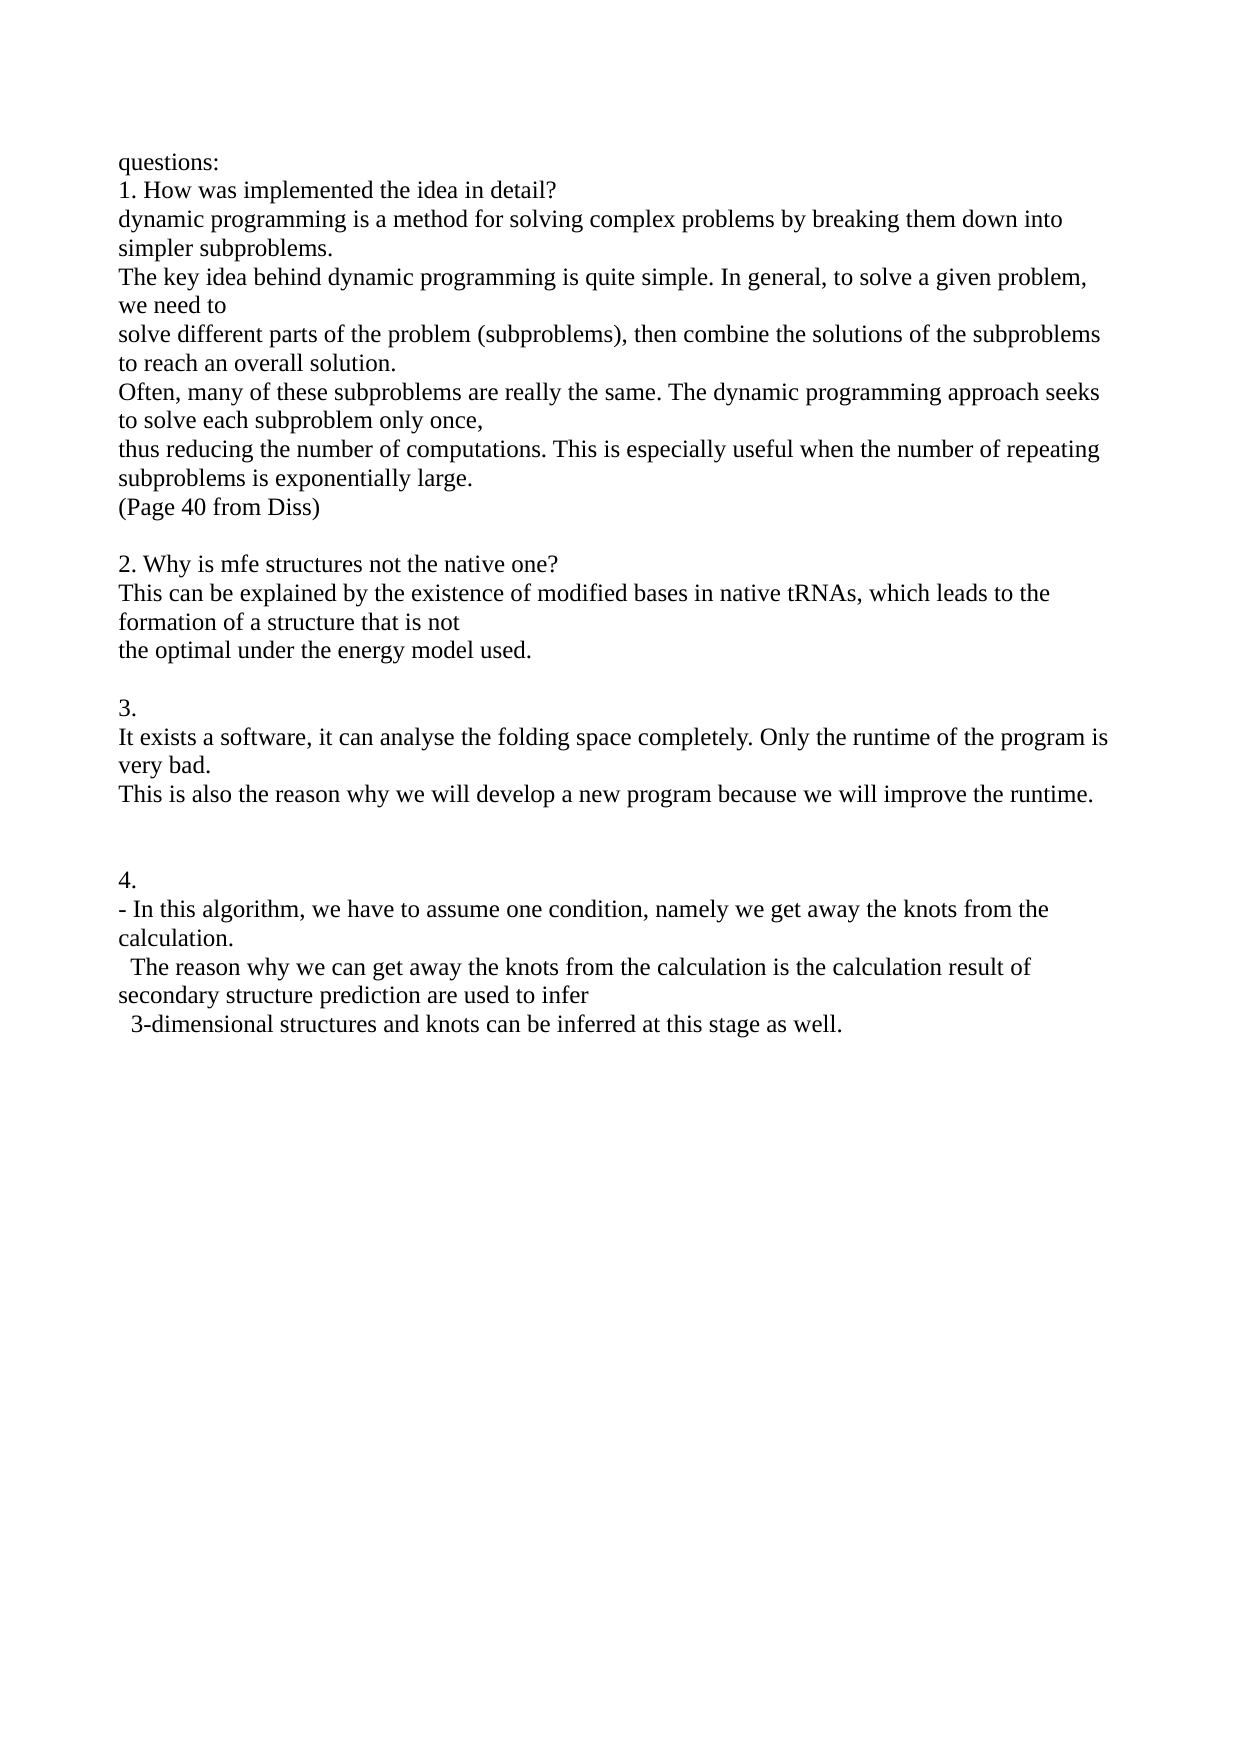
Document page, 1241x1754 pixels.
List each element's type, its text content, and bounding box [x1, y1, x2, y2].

text dynamic programming is a method for solving complex problems by breaking them down into simpler subproblems. [118, 204, 1122, 262]
text This can be explained by the existence of modified bases in native tRNAs, which leads to the formation of a structure that is not [118, 578, 1122, 636]
text (Page 40 from Diss) [118, 492, 1122, 521]
text the optimal under the energy model used. [118, 636, 1122, 664]
text It exists a software, it can analyse the folding space completely. Only the runtime of the program is very bad. [118, 722, 1122, 779]
text questions: [118, 147, 1122, 176]
text Often, many of these subproblems are really the same. The dynamic programming approach seeks to solve each subproblem only once, [118, 377, 1122, 434]
text 1. How was implemented the idea in detail? [118, 176, 1122, 204]
text solve different parts of the problem (subproblems), then combine the solutions of the subproblems to reach an overall solution. [118, 319, 1122, 377]
text The reason why we can get away the knots from the calculation is the calculation result of secondary structure prediction are used to infer [118, 952, 1122, 1009]
text 3-dimensional structures and knots can be inferred at this stage as well. [118, 1009, 1122, 1038]
text thus reducing the number of computations. This is especially useful when the number of repeating subproblems is exponentially large. [118, 434, 1122, 492]
text 4. [118, 866, 1122, 894]
text The key idea behind dynamic programming is quite simple. In general, to solve a given problem, we need to [118, 262, 1122, 319]
text This is also the reason why we will develop a new program because we will improve the runtime. [118, 779, 1122, 808]
text 3. [118, 693, 1122, 722]
text 2. Why is mfe structures not the native one? [118, 549, 1122, 578]
text - In this algorithm, we have to assume one condition, namely we get away the knots from the calculation. [118, 894, 1122, 952]
